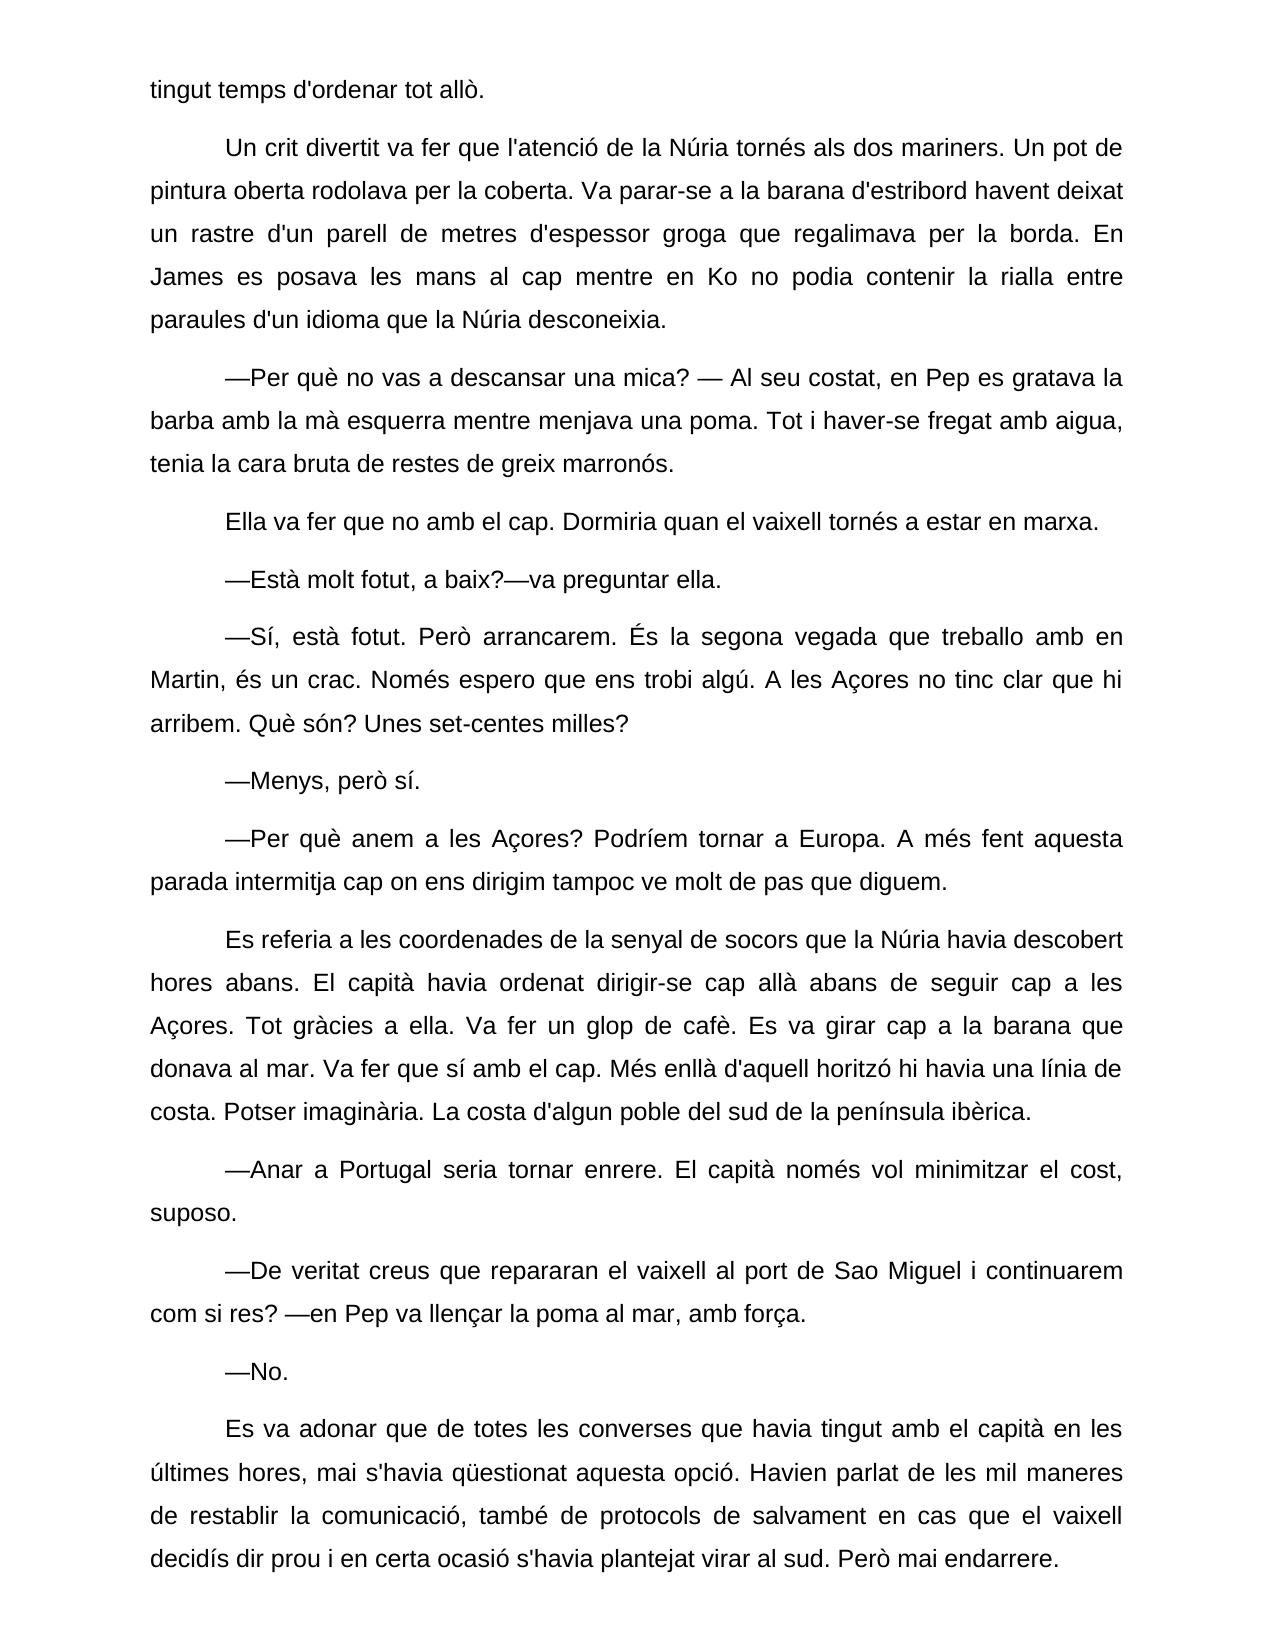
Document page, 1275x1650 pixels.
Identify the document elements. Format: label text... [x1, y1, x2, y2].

text —Sí, està fotut. Però arrancarem. És la segona vegada que treballo amb en Martin, és un crac. Només espero que ens trobi algú. A les Açores no tinc clar que hi arribem. Què són? Unes set-centes milles? [150, 622, 1125, 737]
text —Anar a Portugal seria tornar enrere. El capità només vol minimitzar el cost, suposo. [150, 1155, 1125, 1227]
text Es va adonar que de totes les converses que havia tingut amb el capità en les últimes hores, mai s'havia qüestionat aquesta opció. Havien parlat de les mil maneres de restablir la comunicació, també de protocols de salvament en cas que el vaixell decidís dir prou i en certa ocasió s'havia plantejat virar al sud. Però mai endarrere. [150, 1414, 1125, 1572]
text —Per què no vas a descansar una mica? — Al seu costat, en Pep es gratava la barba amb la mà esquerra mentre menjava una poma. Tot i haver-se fregat amb aigua, tenia la cara bruta de restes de greix marronós. [150, 363, 1125, 478]
text Es referia a les coordenades de la senyal de socors que la Núria havia descobert hores abans. El capità havia ordenat dirigir-se cap allà abans de seguir cap a les Açores. Tot gràcies a ella. Va fer un glop de cafè. Es va girar cap a la barana que donava al mar. Va fer que sí amb el cap. Més enllà d'aquell horitzó hi havia una línia de costa. Potser imaginària. La costa d'algun poble del sud de la península ibèrica. [150, 925, 1125, 1126]
text —No. [150, 1357, 1125, 1385]
text Un crit divertit va fer que l'atenció de la Núria tornés als dos mariners. Un pot de pintura oberta rodolava per la coberta. Va parar-se a la barana d'estribord havent deixat un rastre d'un parell de metres d'espessor groga que regalimava per la borda. En James es posava les mans al cap mentre en Ko no podia contenir la rialla entre paraules d'un idioma que la Núria desconeixia. [150, 133, 1125, 334]
text —Per què anem a les Açores? Podríem tornar a Europa. A més fent aquesta parada intermitja cap on ens dirigim tampoc ve molt de pas que diguem. [150, 824, 1125, 896]
text Ella va fer que no amb el cap. Dormiria quan el vaixell tornés a estar en marxa. [150, 507, 1125, 536]
text —Menys, però sí. [150, 766, 1125, 795]
text —De veritat creus que repararan el vaixell al port de Sao Miguel i continuarem com si res? —en Pep va llençar la poma al mar, amb força. [150, 1256, 1125, 1328]
text —Està molt fotut, a baix?—va preguntar ella. [150, 564, 1125, 593]
text tingut temps d'ordenar tot allò. [150, 75, 1125, 104]
